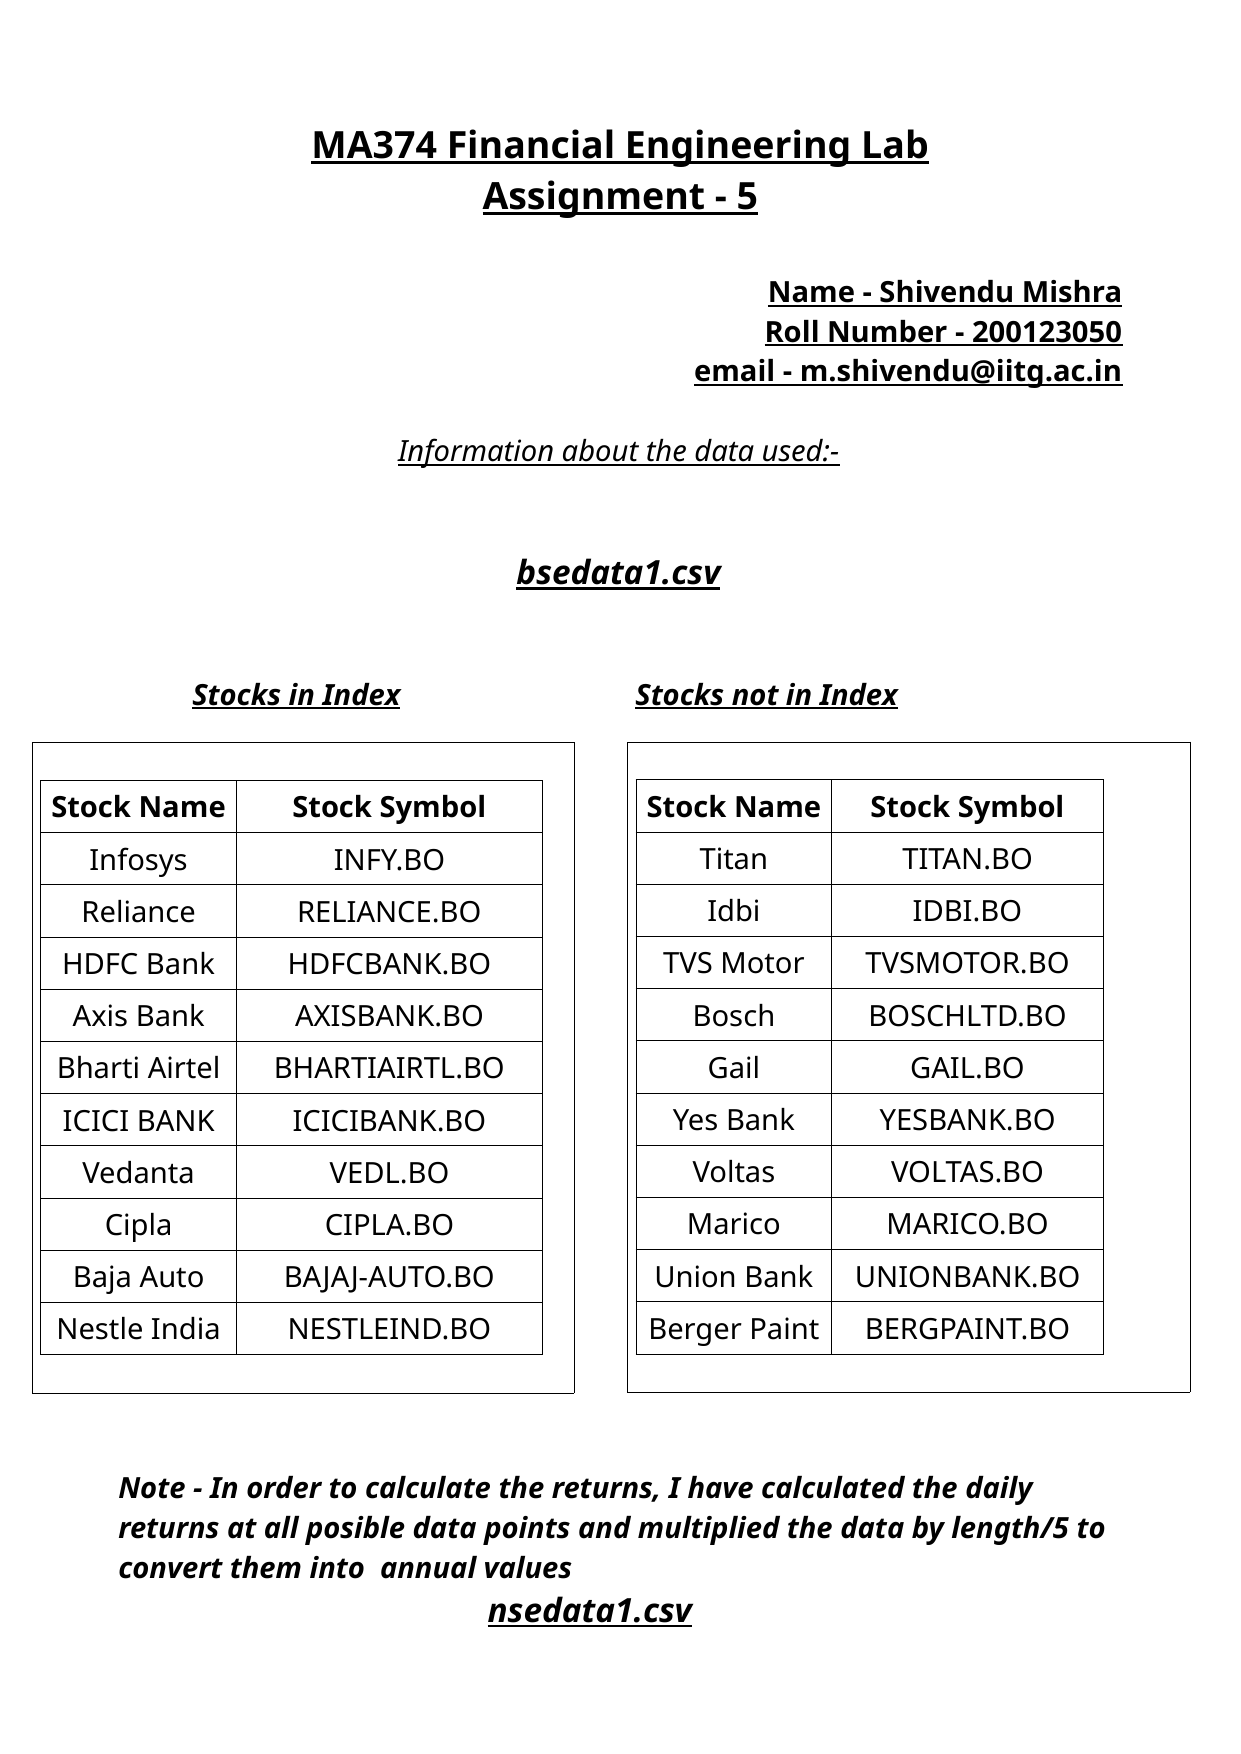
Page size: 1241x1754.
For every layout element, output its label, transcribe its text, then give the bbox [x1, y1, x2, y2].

table_cell NESTLEIND.BO [237, 1303, 542, 1354]
table_header Stock Symbol [237, 781, 542, 832]
table_cell Idbi [637, 885, 831, 936]
table_cell Bharti Airtel [41, 1042, 236, 1093]
table_cell VEDL.BO [237, 1146, 542, 1197]
table_cell Reliance [41, 885, 236, 937]
text email - m.shivendu@iitg.ac.in [118, 351, 1122, 390]
table_cell VOLTAS.BO [832, 1146, 1103, 1197]
table_cell Yes Bank [637, 1094, 831, 1145]
text Stocks in Index Stocks not in Index [628, 743, 1190, 1392]
table_cell BAJAJ-AUTO.BO [237, 1251, 542, 1302]
table_cell GAIL.BO [832, 1041, 1103, 1092]
text Note - In order to calculate the returns, I have calculated the daily returns at all posible data points and multiplied the data by length/5 to convert them into annual values [118, 1468, 1122, 1587]
table_cell Voltas [637, 1146, 831, 1197]
table_cell BERGPAINT.BO [832, 1302, 1103, 1353]
table_cell IDBI.BO [832, 885, 1103, 936]
text Stocks in Index Stocks not in Index [33, 743, 574, 1393]
table_cell YESBANK.BO [832, 1094, 1103, 1145]
table_cell Nestle India [41, 1303, 236, 1354]
table_cell Union Bank [637, 1250, 831, 1301]
table_cell Axis Bank [41, 990, 236, 1041]
table_cell HDFCBANK.BO [237, 938, 542, 989]
text Information about the data used:- [118, 430, 1122, 470]
text nsedata1.csv [118, 1587, 1122, 1632]
table_cell Marico [637, 1198, 831, 1249]
table_cell Berger Paint [637, 1302, 831, 1353]
table_cell Titan [637, 833, 831, 884]
table_cell BHARTIAIRTL.BO [237, 1042, 542, 1093]
text Roll Number - 200123050 [118, 311, 1122, 351]
table_cell BOSCHLTD.BO [832, 989, 1103, 1040]
table_cell Cipla [41, 1199, 236, 1250]
table_cell Bosch [637, 989, 831, 1040]
table_cell TITAN.BO [832, 833, 1103, 884]
table_header Stock Symbol [832, 780, 1103, 832]
table_cell RELIANCE.BO [237, 885, 542, 937]
table_cell TVSMOTOR.BO [832, 937, 1103, 988]
table_cell TVS Motor [637, 937, 831, 988]
table_cell Infosys [41, 833, 236, 884]
table_cell Gail [637, 1041, 831, 1092]
table_cell ICICIBANK.BO [237, 1094, 542, 1145]
table_cell CIPLA.BO [237, 1199, 542, 1250]
text Name - Shivendu Mishra [118, 271, 1122, 311]
table_cell MARICO.BO [832, 1198, 1103, 1249]
table_cell ICICI BANK [41, 1094, 236, 1145]
table_cell INFY.BO [237, 833, 542, 884]
text MA374 Financial Engineering Lab [118, 118, 1122, 169]
table_header Stock Name [637, 780, 831, 832]
text Stocks in Index Stocks not in Index [118, 674, 1122, 1468]
table_cell HDFC Bank [41, 938, 236, 989]
table_cell UNIONBANK.BO [832, 1250, 1103, 1301]
text bsedata1.csv [118, 549, 1122, 594]
table_cell Vedanta [41, 1146, 236, 1197]
table_header Stock Name [41, 781, 236, 832]
table_cell AXISBANK.BO [237, 990, 542, 1041]
table_cell Baja Auto [41, 1251, 236, 1302]
text Assignment - 5 [118, 169, 1122, 220]
